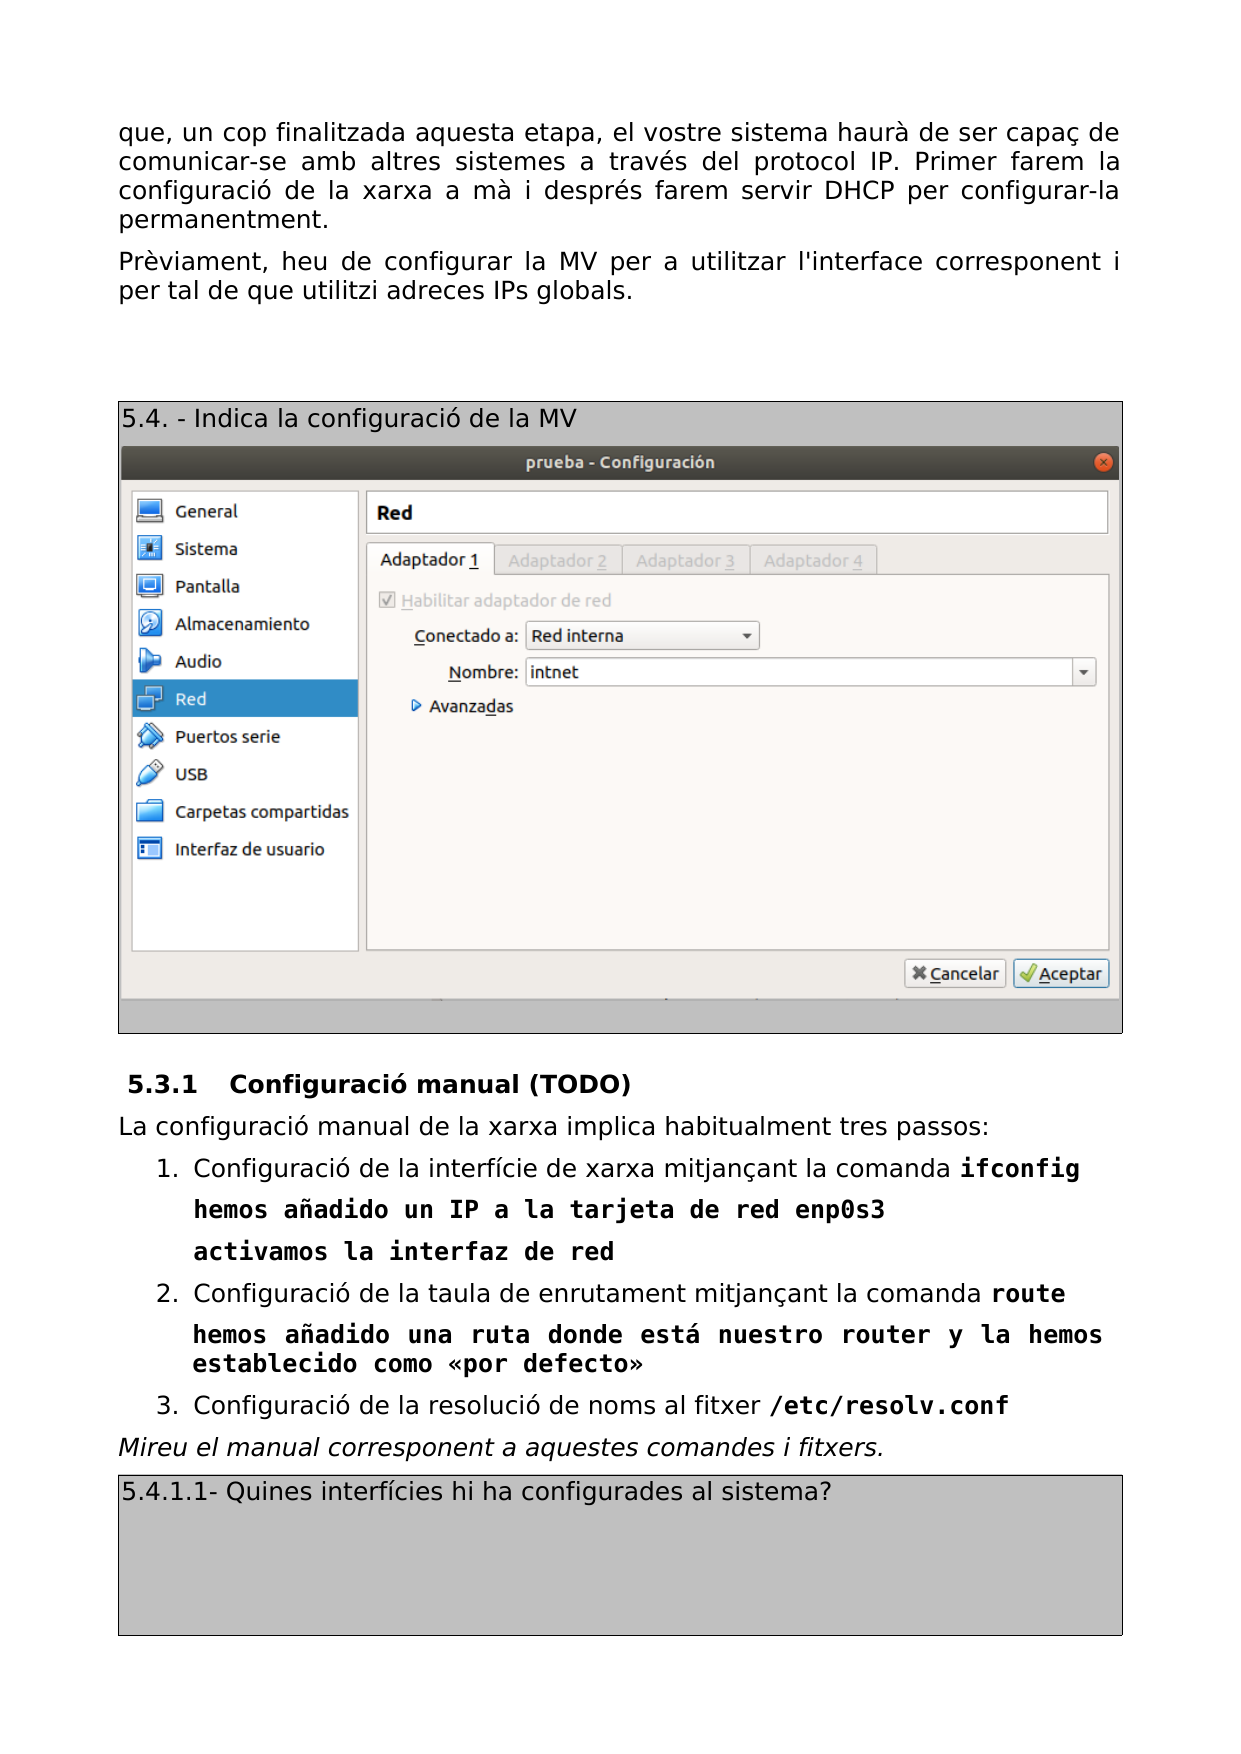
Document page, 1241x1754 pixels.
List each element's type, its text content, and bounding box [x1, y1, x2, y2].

subtitle Configuració manual (TODO) [118, 1070, 1122, 1099]
list Configuració de la interfície de xarxa mitjançant la comanda ifconfig [156, 1154, 1122, 1183]
text hemos añadido una ruta donde está nuestro router y la hemos establecido como «por defecto» [118, 1320, 1122, 1379]
picture [121, 446, 1119, 1001]
text Prèviament, heu de configurar la MV per a utilitzar l'interface corresponent i per tal de que utilitzi adreces IPs globals. [118, 247, 1122, 306]
list Configuració de la resolució de noms al fitxer /etc/resolv.conf [156, 1391, 1122, 1420]
text La configuració manual de la xarxa implica habitualment tres passos: [118, 1112, 1122, 1141]
text 5.4. - Indica la configuració de la MV [119, 402, 1122, 434]
list activamos la interfaz de red [156, 1237, 1122, 1266]
list hemos añadido un IP a la tarjeta de red enp0s3 [156, 1195, 1122, 1224]
list Configuració de la taula de enrutament mitjançant la comanda route [156, 1279, 1122, 1308]
text que, un cop finalitzada aquesta etapa, el vostre sistema haurà de ser capaç de comunicar-se amb altres sistemes a través del protocol IP. Primer farem la configuració de la xarxa a mà i després farem servir DHCP per configurar-la permanentment. [118, 118, 1122, 235]
text 5.4.1.1- Quines interfícies hi ha configurades al sistema? [119, 1476, 1122, 1507]
text Mireu el manual corresponent a aquestes comandes i fitxers. [118, 1433, 1122, 1462]
